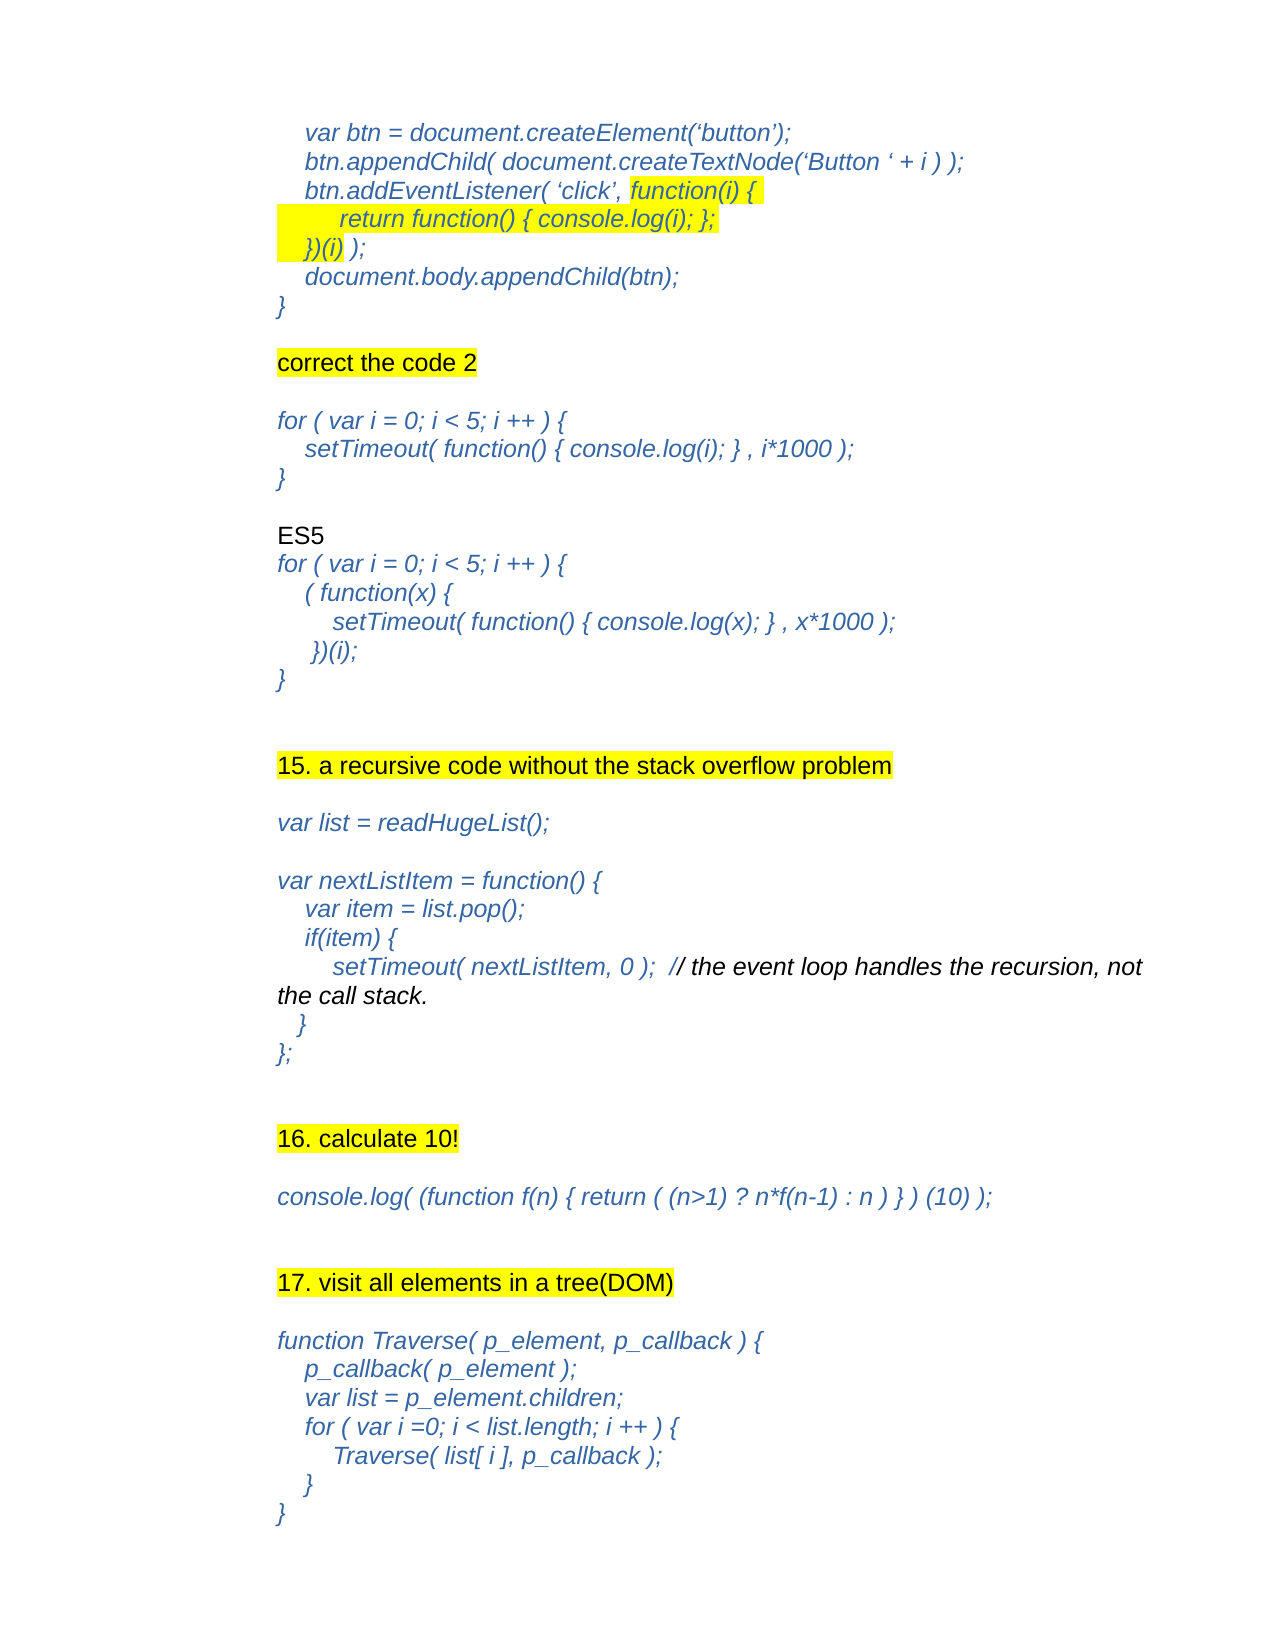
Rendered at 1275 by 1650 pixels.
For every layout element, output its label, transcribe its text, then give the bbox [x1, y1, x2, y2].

text setTimeout( function() { console.log(x); } , x*1000 ); [277, 607, 1156, 636]
text for ( var i = 0; i < 5; i ++ ) { [277, 406, 1156, 434]
text ( function(x) { [277, 578, 1156, 607]
text var list = readHugeList(); [277, 808, 1156, 837]
text ES5 [277, 521, 1156, 549]
text if(item) { [277, 923, 1156, 952]
text } [277, 1498, 1156, 1527]
text 16. calculate 10! [277, 1124, 1156, 1153]
text var item = list.pop(); [277, 894, 1156, 923]
text } [277, 1469, 1156, 1498]
text document.body.appendChild(btn); [277, 262, 1156, 291]
text var nextListItem = function() { [277, 866, 1156, 894]
text correct the code 2 [277, 348, 1156, 377]
text p_callback( p_element ); [277, 1354, 1156, 1383]
text var list = p_element.children; [277, 1383, 1156, 1412]
text for ( var i = 0; i < 5; i ++ ) { [277, 549, 1156, 578]
text } [277, 291, 1156, 319]
text 17. visit all elements in a tree(DOM) [277, 1268, 1156, 1297]
text btn.appendChild( document.createTextNode(‘Button ‘ + i ) ); [277, 147, 1156, 176]
text } [277, 1009, 1156, 1038]
text } [277, 463, 1156, 492]
text Traverse( list[ i ], p_callback ); [277, 1441, 1156, 1469]
text setTimeout( nextListItem, 0 ); // the event loop handles the recursion, not the call stack. [277, 952, 1156, 1009]
text console.log( (function f(n) { return ( (n>1) ? n*f(n-1) : n ) } ) (10) ); [277, 1182, 1156, 1211]
text setTimeout( function() { console.log(i); } , i*1000 ); [277, 434, 1156, 463]
text return function() { console.log(i); }; [277, 204, 1156, 233]
text } [277, 664, 1156, 693]
text }; [277, 1038, 1156, 1067]
text })(i) ); [277, 233, 1156, 262]
text var btn = document.createElement(‘button’); [277, 118, 1156, 147]
text btn.addEventListener( ‘click’, function(i) { [277, 176, 1156, 204]
text 15. a recursive code without the stack overflow problem [277, 751, 1156, 779]
text })(i); [277, 636, 1156, 664]
text function Traverse( p_element, p_callback ) { [277, 1326, 1156, 1354]
text for ( var i =0; i < list.length; i ++ ) { [277, 1412, 1156, 1441]
